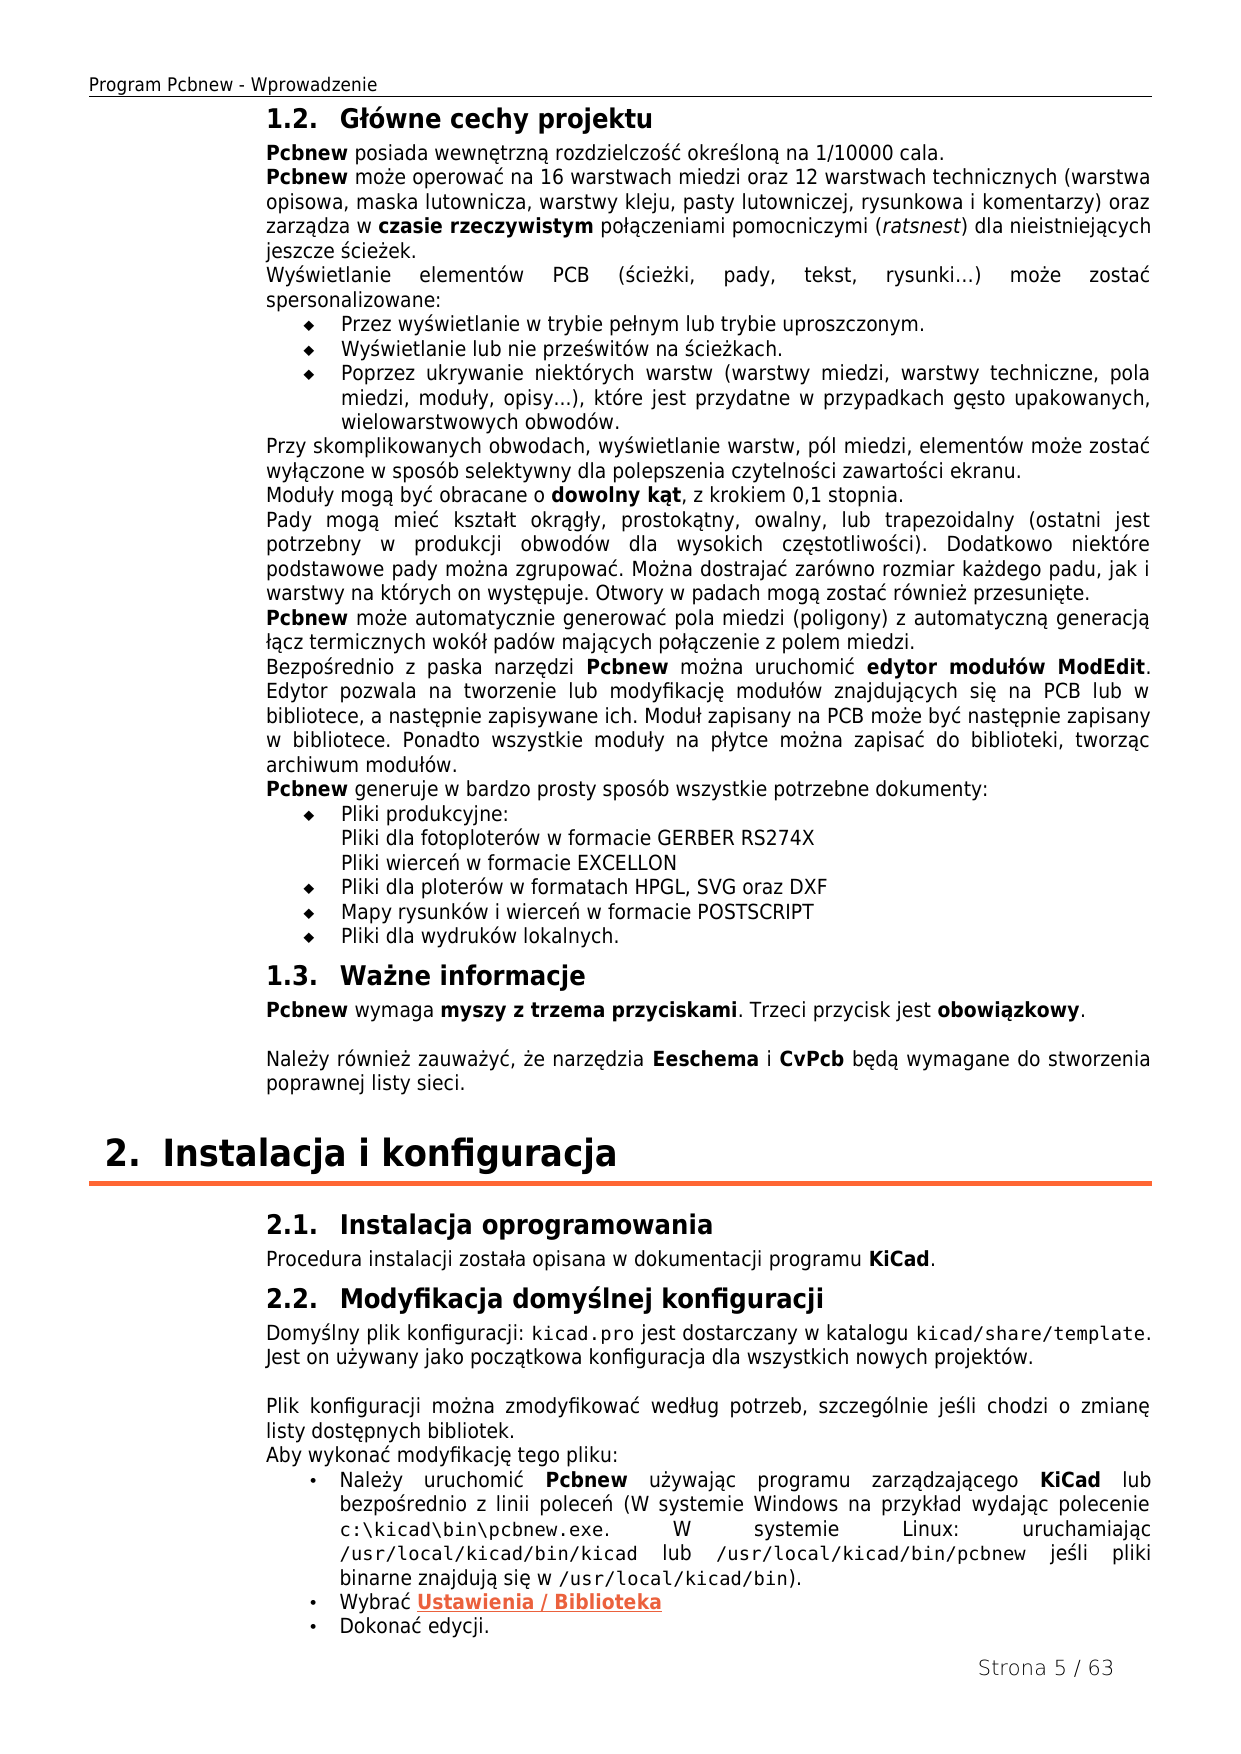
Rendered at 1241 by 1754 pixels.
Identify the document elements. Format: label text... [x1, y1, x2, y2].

subtitle Ważne informacje [266, 960, 1152, 992]
text Bezpośrednio z paska narzędzi Pcbnew można uruchomić edytor modułów ModEdit. Edytor pozwala na tworzenie lub modyfikację modułów znajdujących się na PCB lub w bibliotece, a następnie zapisywane ich. Moduł zapisany na PCB może być następnie zapisany w bibliotece. Ponadto wszystkie moduły na płytce można zapisać do biblioteki, tworząc archiwum modułów. [266, 655, 1152, 777]
list Wyświetlanie lub nie prześwitów na ścieżkach. [303, 337, 1152, 361]
text Należy również zauważyć, że narzędzia Eeschema i CvPcb będą wymagane do stworzenia poprawnej listy sieci. [266, 1047, 1152, 1096]
subtitle Modyfikacja domyślnej konfiguracji [266, 1283, 1152, 1315]
text Przy skomplikowanych obwodach, wyświetlanie warstw, pól miedzi, elementów może zostać wyłączone w sposób selektywny dla polepszenia czytelności zawartości ekranu. [266, 434, 1152, 483]
list Wybrać Ustawienia / Biblioteka [310, 1590, 1152, 1614]
text Pcbnew może operować na 16 warstwach miedzi oraz 12 warstwach technicznych (warstwa opisowa, maska lutownicza, warstwy kleju, pasty lutowniczej, rysunkowa i komentarzy) oraz zarządza w czasie rzeczywistym połączeniami pomocniczymi (ratsnest) dla nieistniejących jeszcze ścieżek. [266, 165, 1152, 263]
text Pcbnew wymaga myszy z trzema przyciskami. Trzeci przycisk jest obowiązkowy. [266, 998, 1152, 1022]
text Moduły mogą być obracane o dowolny kąt, z krokiem 0,1 stopnia. [266, 483, 1152, 508]
text Pady mogą mieć kształt okrągły, prostokątny, owalny, lub trapezoidalny (ostatni jest potrzebny w produkcji obwodów dla wysokich częstotliwości). Dodatkowo niektóre podstawowe pady można zgrupować. Można dostrajać zarówno rozmiar każdego padu, jak i warstwy na których on występuje. Otwory w padach mogą zostać również przesunięte. [266, 508, 1152, 606]
subtitle Główne cechy projektu [266, 103, 1152, 135]
subtitle Instalacja i konfiguracja [88, 1125, 1152, 1186]
list Należy uruchomić Pcbnew używając programu zarządzającego KiCad lub bezpośrednio z linii poleceń (W systemie Windows na przykład wydając polecenie c:\kicad\bin\pcbnew.exe. W systemie Linux: uruchamiając /usr/local/kicad/bin/kicad lub /usr/local/kicad/bin/pcbnew jeśli pliki binarne znajdują się w /usr/local/kicad/bin). [310, 1468, 1152, 1590]
text Pcbnew może automatycznie generować pola miedzi (poligony) z automatyczną generacją łącz termicznych wokół padów mających połączenie z polem miedzi. [266, 606, 1152, 655]
text Wyświetlanie elementów PCB (ścieżki, pady, tekst, rysunki…) może zostać spersonalizowane: [266, 263, 1152, 312]
list Dokonać edycji. [310, 1614, 1152, 1639]
list Pliki dla ploterów w formatach HPGL, SVG oraz DXF [303, 875, 1152, 899]
list Pliki produkcyjne: Pliki dla fotoploterów w formacie GERBER RS274X Pliki wierceń w formacie EXCELLON [303, 802, 1152, 875]
text Plik konfiguracji można zmodyfikować według potrzeb, szczególnie jeśli chodzi o zmianę listy dostępnych bibliotek. [266, 1394, 1152, 1443]
list Przez wyświetlanie w trybie pełnym lub trybie uproszczonym. [303, 312, 1152, 337]
text Aby wykonać modyfikację tego pliku: [266, 1443, 1152, 1468]
text Domyślny plik konfiguracji: kicad.pro jest dostarczany w katalogu kicad/share/template. Jest on używany jako początkowa konfiguracja dla wszystkich nowych projektów. [266, 1321, 1152, 1370]
text Pcbnew posiada wewnętrzną rozdzielczość określoną na 1/10000 cala. [266, 141, 1152, 165]
text Pcbnew generuje w bardzo prosty sposób wszystkie potrzebne dokumenty: [266, 777, 1152, 802]
list Poprzez ukrywanie niektórych warstw (warstwy miedzi, warstwy techniczne, pola miedzi, moduły, opisy...), które jest przydatne w przypadkach gęsto upakowanych, wielowarstwowych obwodów. [303, 361, 1152, 434]
subtitle Instalacja oprogramowania [266, 1210, 1152, 1241]
text Procedura instalacji została opisana w dokumentacji programu KiCad. [266, 1247, 1152, 1272]
list Pliki dla wydruków lokalnych. [303, 924, 1152, 948]
list Mapy rysunków i wierceń w formacie POSTSCRIPT [303, 899, 1152, 924]
